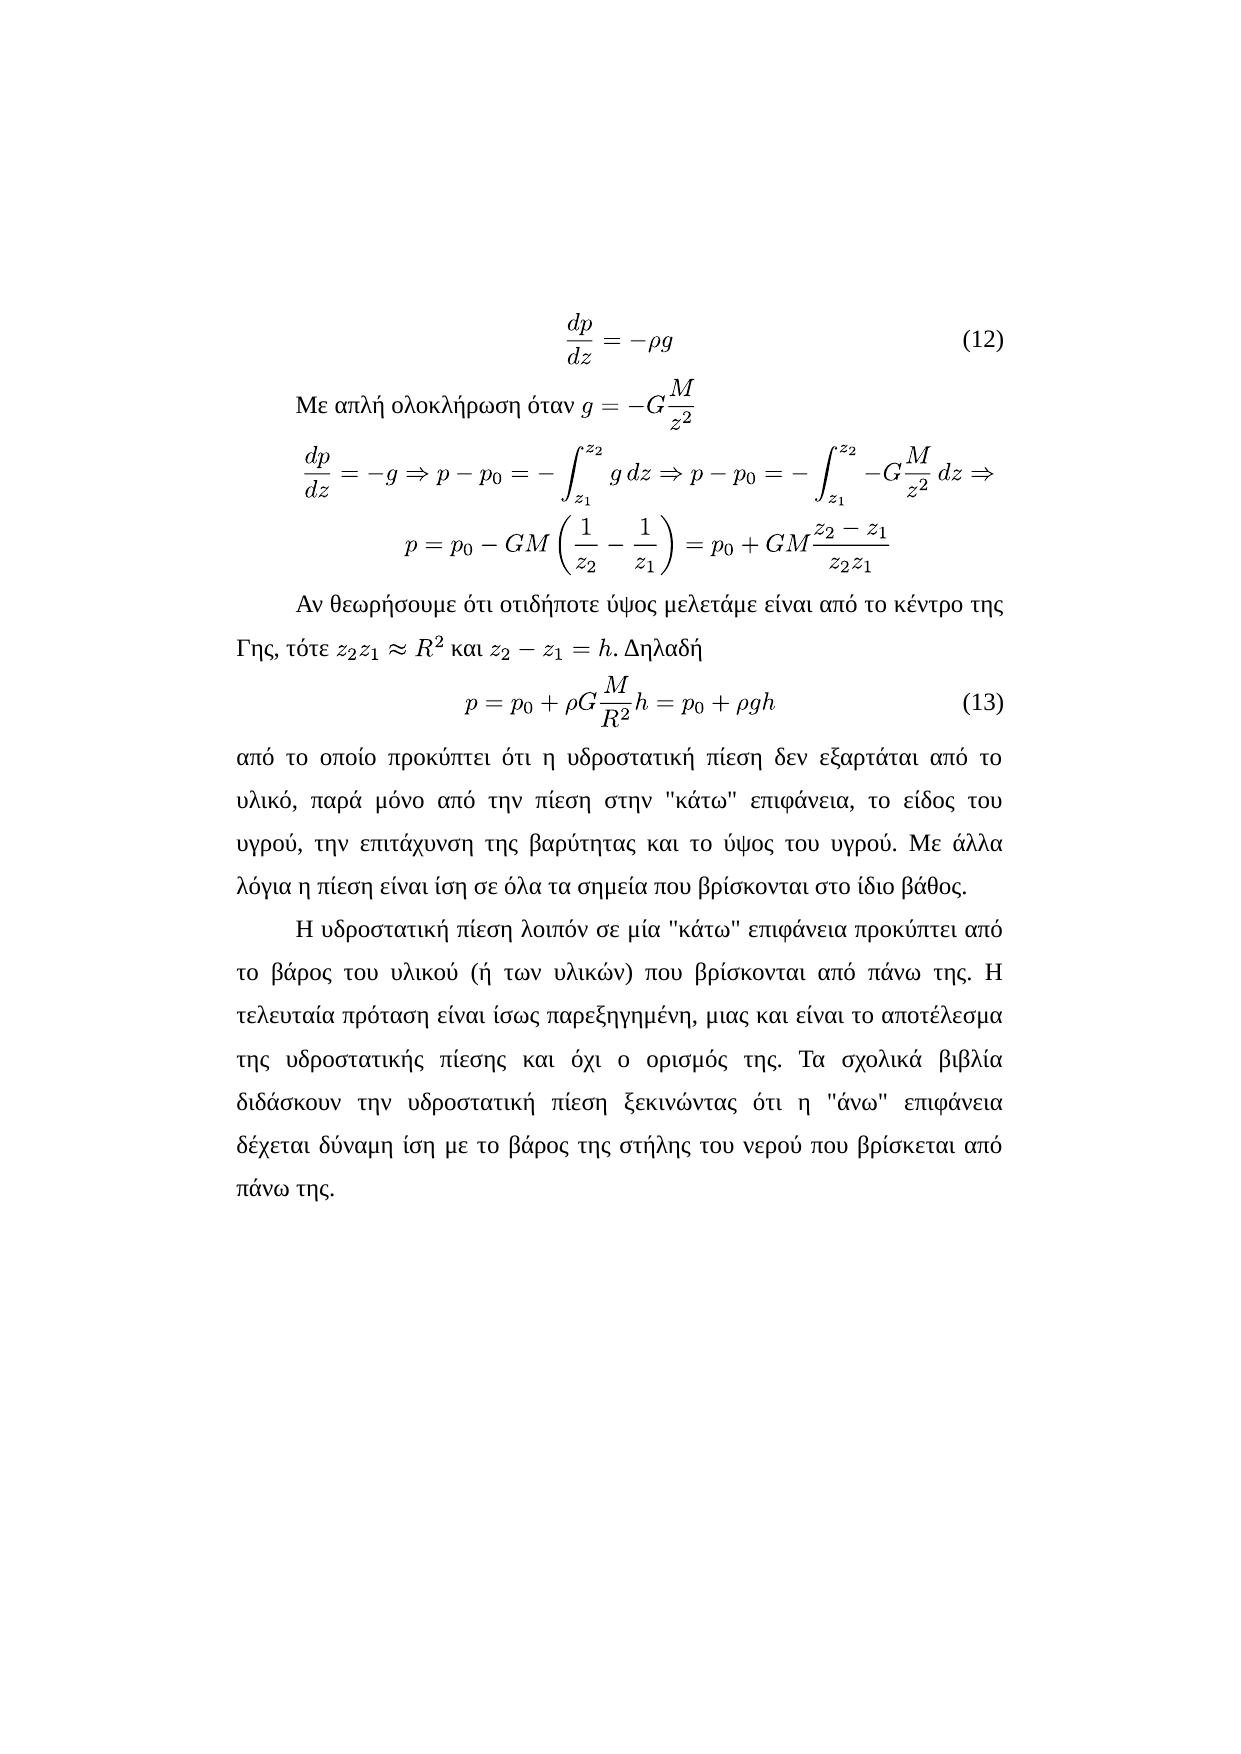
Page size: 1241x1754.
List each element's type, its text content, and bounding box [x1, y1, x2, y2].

text [236, 676, 465, 727]
text [696, 379, 1004, 430]
text Με απλή ολοκλήρωση όταν [236, 379, 580, 430]
text [236, 313, 566, 364]
text Αν θεωρήσουμε ότι οτιδήποτε ύψος μελετάμε είναι από το κέντρο της Γης, τότε και . Δηλαδή [236, 589, 1004, 661]
text (13) [776, 676, 1004, 727]
text (12) [674, 313, 1004, 364]
text Η υδροστατική πίεση λοιπόν σε μία "κάτω" επιφάνεια προκύπτει από το βάρος του υλικού (ή των υλικών) που βρίσκονται από πάνω της. Η τελευταία πρόταση είναι ίσως παρεξηγημένη, μιας και είναι το αποτέλεσμα της υδροστατικής πίεσης και όχι ο ορισμός της. Τα σχολικά βιβλία διδάσκουν την υδροστατική πίεση ξεκινώντας ότι η "άνω" επιφάνεια δέχεται δύναμη ίση με το βάρος της στήλης του νερού που βρίσκεται από πάνω της. [236, 914, 1004, 1202]
text από το οποίο προκύπτει ότι η υδροστατική πίεση δεν εξαρτάται από το υλικό, παρά μόνο από την πίεση στην "κάτω" επιφάνεια, το είδος του υγρού, την επιτάχυνση της βαρύτητας και το ύψος του υγρού. Με άλλα λόγια η πίεση είναι ίση σε όλα τα σημεία που βρίσκονται στο ίδιο βάθος. [236, 742, 1004, 900]
